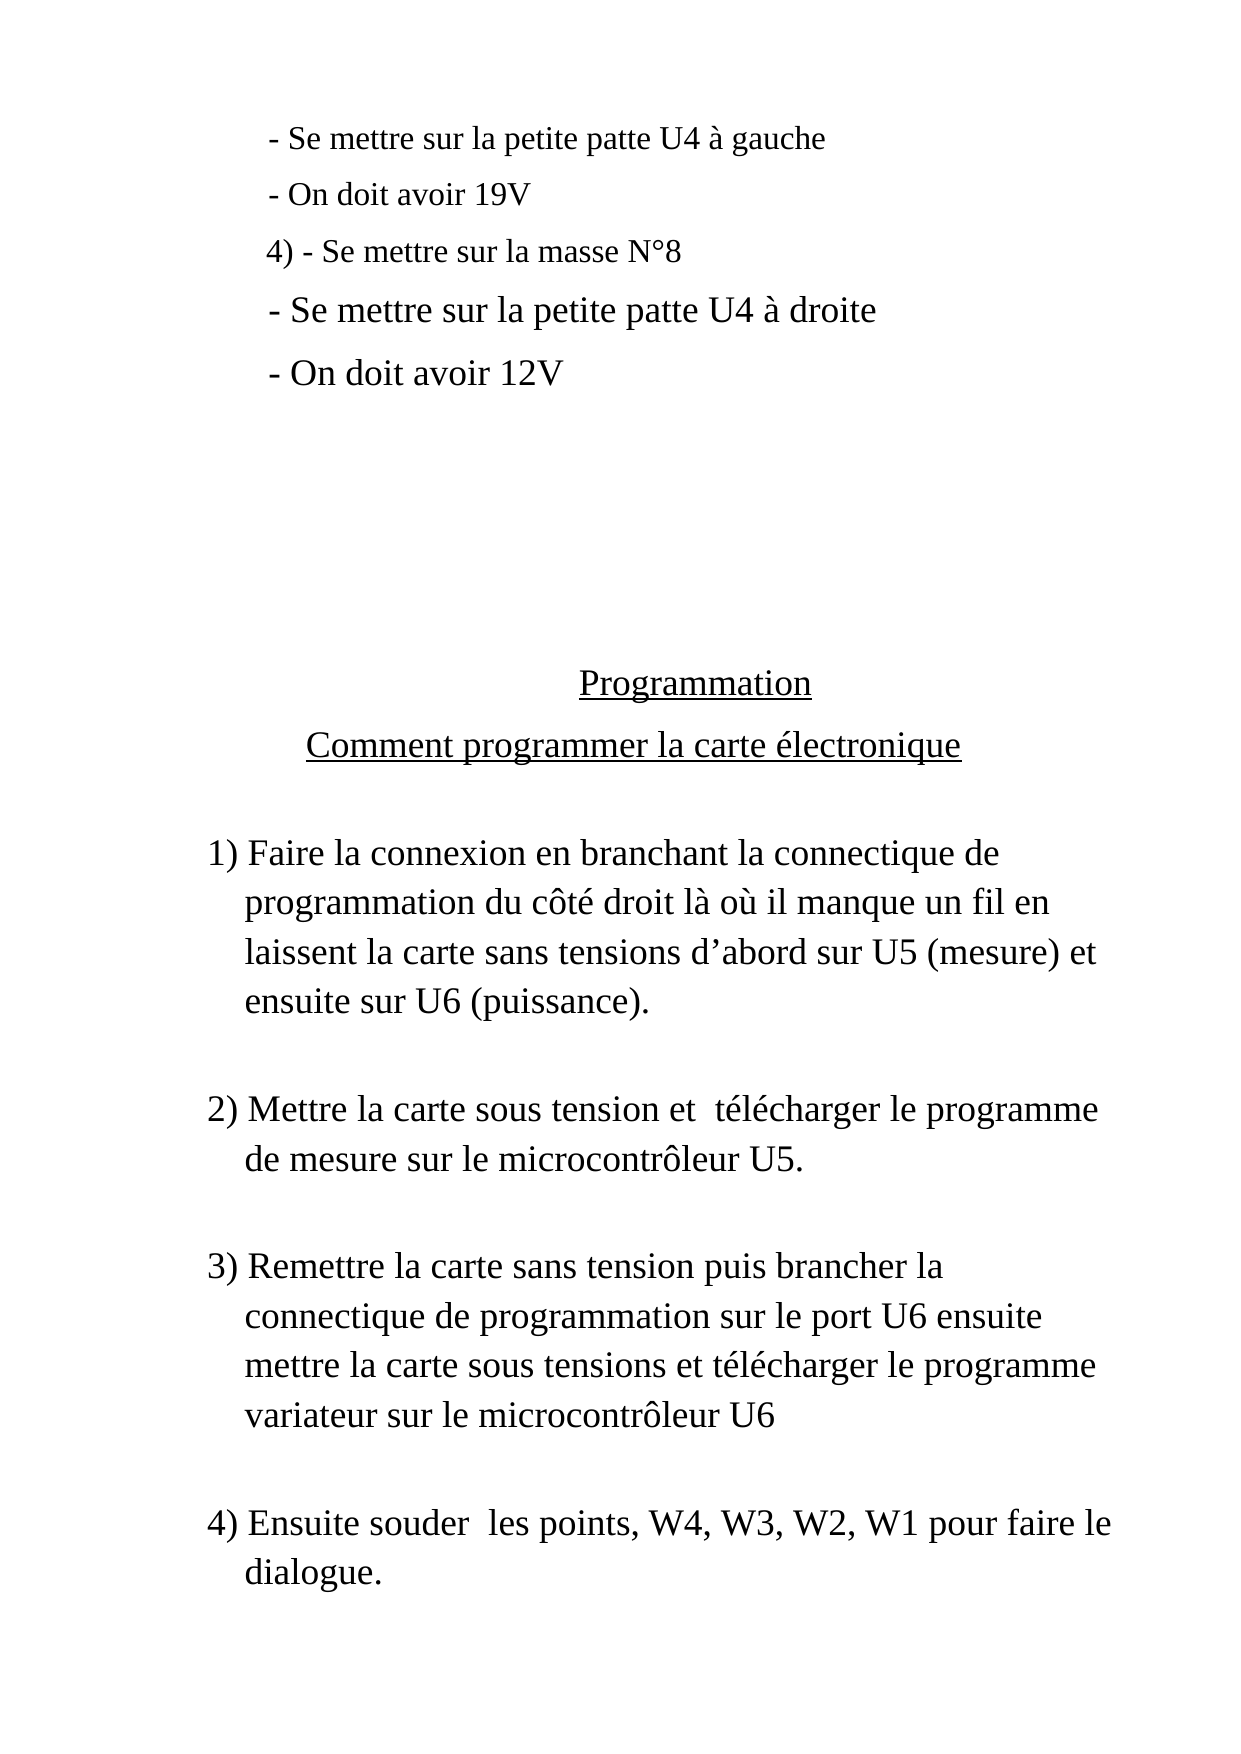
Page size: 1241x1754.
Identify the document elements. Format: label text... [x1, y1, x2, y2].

text 1) Faire la connexion en branchant la connectique de programmation du côté droit là où il manque un fil en laissent la carte sans tensions d’abord sur U5 (mesure) et ensuite sur U6 (puissance). [207, 830, 1122, 1022]
text - Se mettre sur la petite patte U4 à droite [268, 288, 1122, 331]
text Comment programmer la carte électronique [306, 722, 1122, 766]
text 4) Ensuite souder les points, W4, W3, W2, W1 pour faire le dialogue. [207, 1500, 1122, 1593]
text 2) Mettre la carte sous tension et télécharger le programme de mesure sur le microcontrôleur U5. [207, 1086, 1122, 1179]
text 4) - Se mettre sur la masse N°8 [266, 231, 1122, 269]
text Programmation [268, 660, 1122, 703]
text - On doit avoir 12V [268, 350, 1122, 393]
text - Se mettre sur la petite patte U4 à gauche [268, 118, 1122, 156]
text 3) Remettre la carte sans tension puis brancher la connectique de programmation sur le port U6 ensuite mettre la carte sous tensions et télécharger le programme variateur sur le microcontrôleur U6 [207, 1243, 1122, 1435]
text - On doit avoir 19V [268, 175, 1122, 213]
